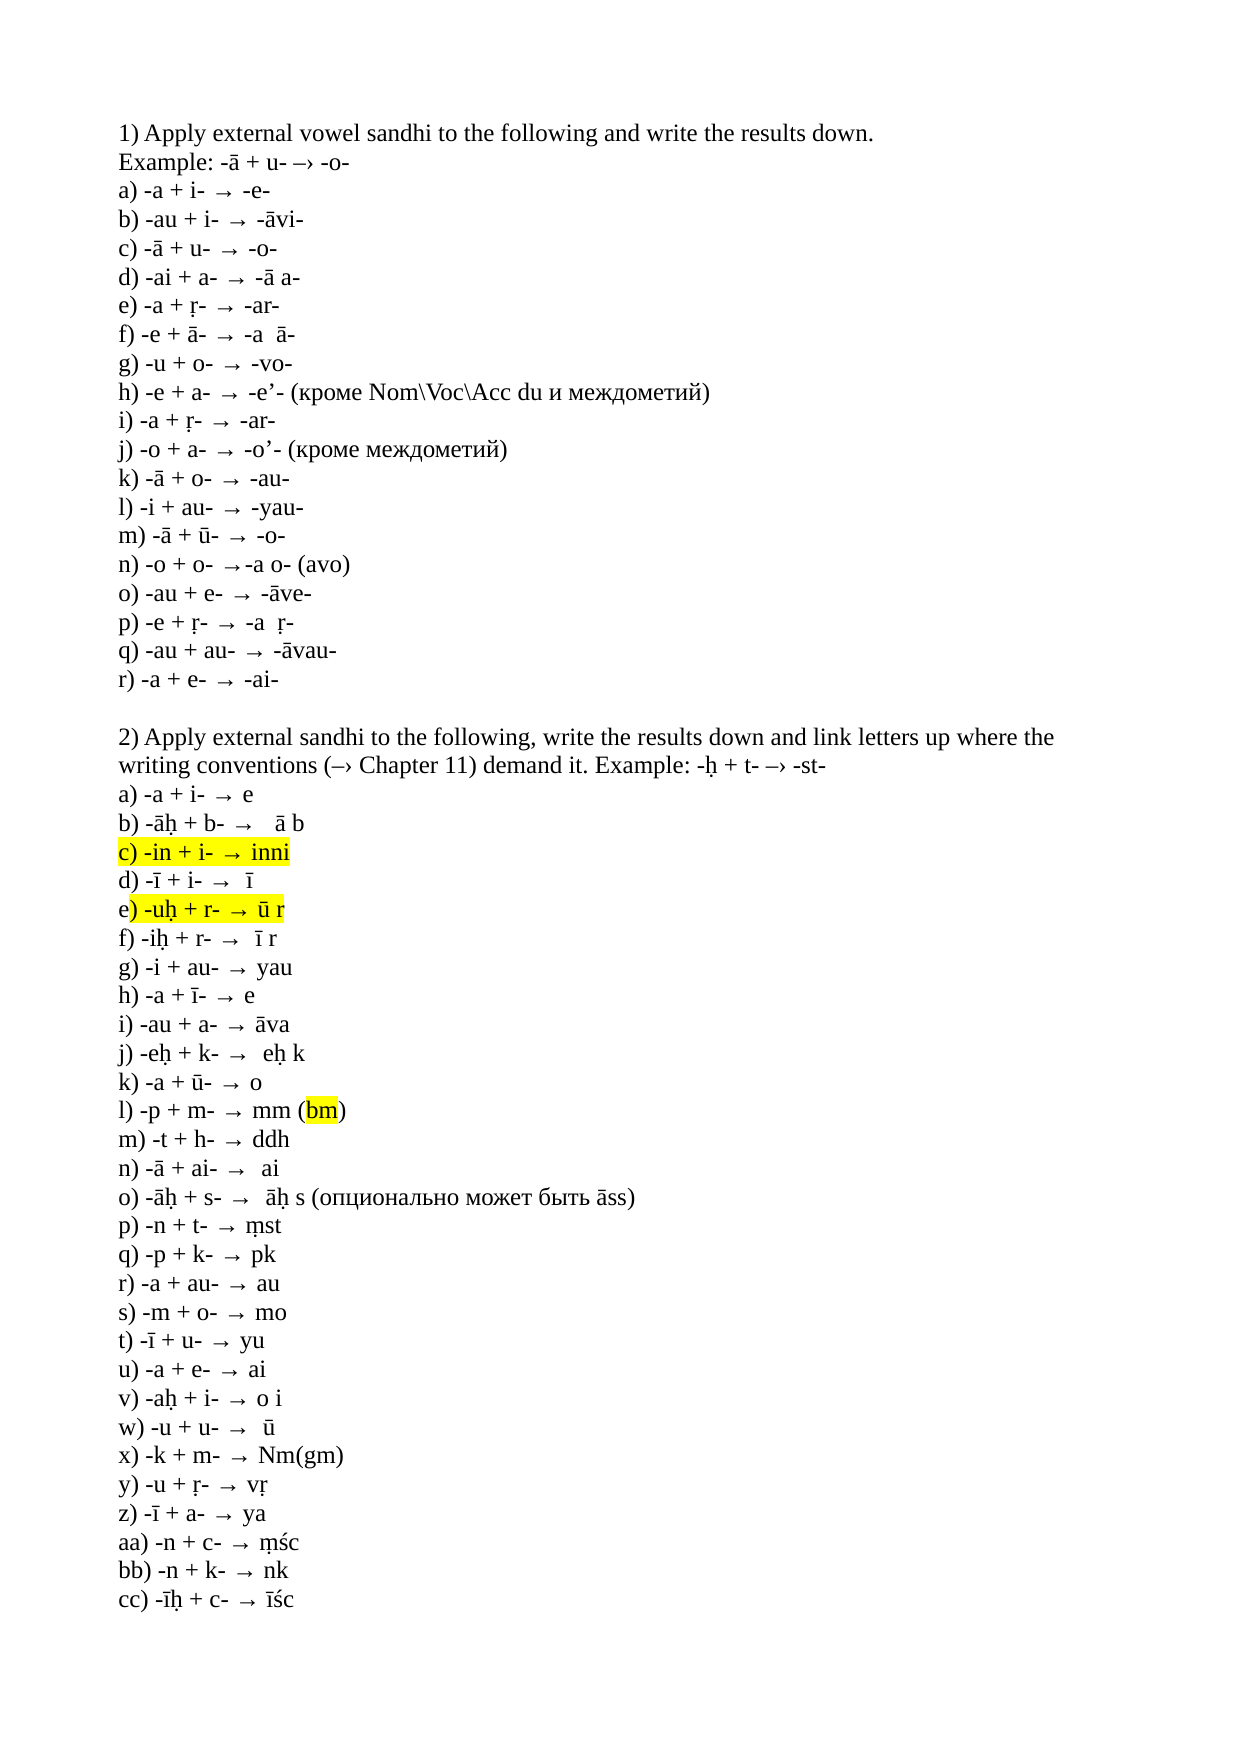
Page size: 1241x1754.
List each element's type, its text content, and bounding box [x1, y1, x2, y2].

text a) -a + i- → e [118, 779, 1122, 808]
text f) -e + ā- → -a ā- [118, 319, 1122, 348]
text t) -ī + u- → yu [118, 1326, 1122, 1354]
text f) -iḥ + r- → ī r [118, 923, 1122, 952]
text k) -a + ū- → o [118, 1067, 1122, 1096]
text j) -eḥ + k- → eḥ k [118, 1038, 1122, 1067]
text d) -ai + a- → -ā a- [118, 262, 1122, 291]
text z) -ī + a- → ya [118, 1498, 1122, 1527]
text r) -a + e- → -ai- [118, 664, 1122, 693]
text cc) -īḥ + c- → īśc [118, 1584, 1122, 1613]
text o) -āḥ + s- → āḥ s (опционально может быть āss) [118, 1182, 1122, 1211]
text u) -a + e- → ai [118, 1354, 1122, 1383]
text s) -m + o- → mo [118, 1297, 1122, 1326]
text o) -au + e- → -āve- [118, 578, 1122, 607]
text h) -e + a- → -e’- (кроме Nom\Voc\Acc du и междометий) [118, 377, 1122, 406]
text 1) Apply external vowel sandhi to the following and write the results down. [118, 118, 1122, 147]
text l) -i + au- → -yau- [118, 492, 1122, 521]
text g) -i + au- → yau [118, 952, 1122, 981]
text c) -ā + u- → -о- [118, 233, 1122, 262]
text n) -o + o- →-a o- (avo) [118, 549, 1122, 578]
text x) -k + m- → Nm(gm) [118, 1441, 1122, 1469]
text d) -ī + i- → ī [118, 866, 1122, 894]
text j) -o + a- → -o’- (кроме междометий) [118, 434, 1122, 463]
text m) -ā + ū- → -o- [118, 521, 1122, 549]
text q) -au + au- → -āvau- [118, 636, 1122, 664]
text m) -t + h- → ddh [118, 1124, 1122, 1153]
text k) -ā + o- → -au- [118, 463, 1122, 492]
text p) -n + t- → ṃst [118, 1211, 1122, 1239]
text y) -u + ṛ- → vṛ [118, 1469, 1122, 1498]
text n) -ā + ai- → ai [118, 1153, 1122, 1182]
text i) -a + ṛ- → -ar- [118, 406, 1122, 434]
text g) -u + o- → -vo- [118, 348, 1122, 377]
text 2) Apply external sandhi to the following, write the results down and link letters up where the [118, 722, 1122, 751]
text c) -in + i- → inni [118, 837, 1122, 866]
text i) -au + a- → āva [118, 1009, 1122, 1038]
text b) -āḥ + b- → ā b [118, 808, 1122, 837]
text a) -a + i- → -e- [118, 176, 1122, 204]
text e) -a + ṛ- → -ar- [118, 291, 1122, 319]
text l) -p + m- → mm (bm) [118, 1096, 1122, 1124]
text v) -aḥ + i- → o i [118, 1383, 1122, 1412]
text p) -e + ṛ- → -a ṛ- [118, 607, 1122, 636]
text h) -a + ī- → e [118, 981, 1122, 1009]
text e) -uḥ + r- → ū r [118, 894, 1122, 923]
text r) -a + au- → au [118, 1268, 1122, 1297]
text q) -p + k- → pk [118, 1239, 1122, 1268]
text w) -u + u- → ū [118, 1412, 1122, 1441]
text aa) -n + c- → ṃśс [118, 1527, 1122, 1556]
text writing conventions (–› Chapter 11) demand it. Example: -ḥ + t- –› -st- [118, 751, 1122, 779]
text bb) -n + k- → nk [118, 1556, 1122, 1584]
text b) -au + i- → -āvi- [118, 204, 1122, 233]
text Example: -ā + u- –› -o- [118, 147, 1122, 176]
